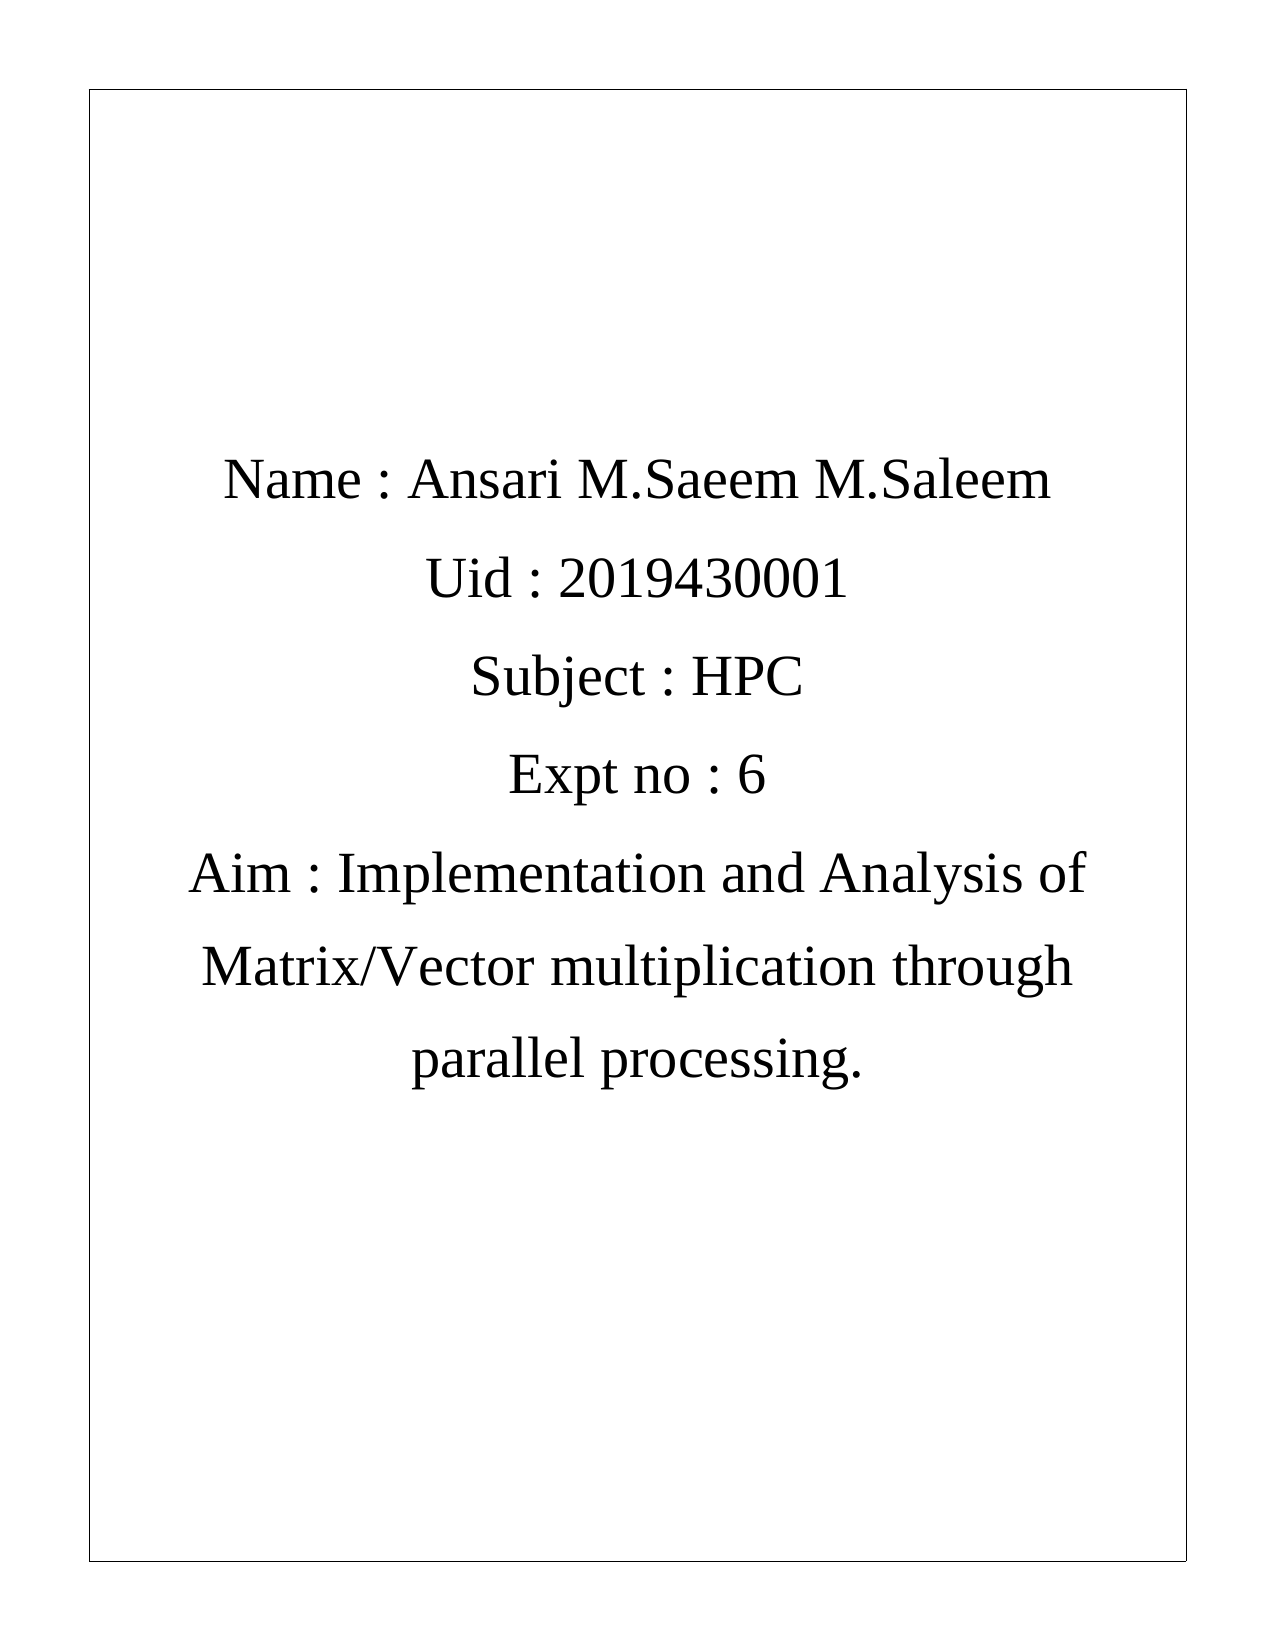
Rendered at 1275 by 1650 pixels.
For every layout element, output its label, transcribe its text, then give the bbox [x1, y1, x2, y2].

text Aim : Implementation and Analysis of Matrix/Vector multiplication through parallel processing. [118, 838, 1157, 1090]
text Name : Ansari M.Saeem M.Saleem [118, 444, 1157, 511]
text Subject : HPC [118, 641, 1157, 708]
text Expt no : 6 [118, 739, 1157, 807]
text Uid : 2019430001 [118, 543, 1157, 610]
